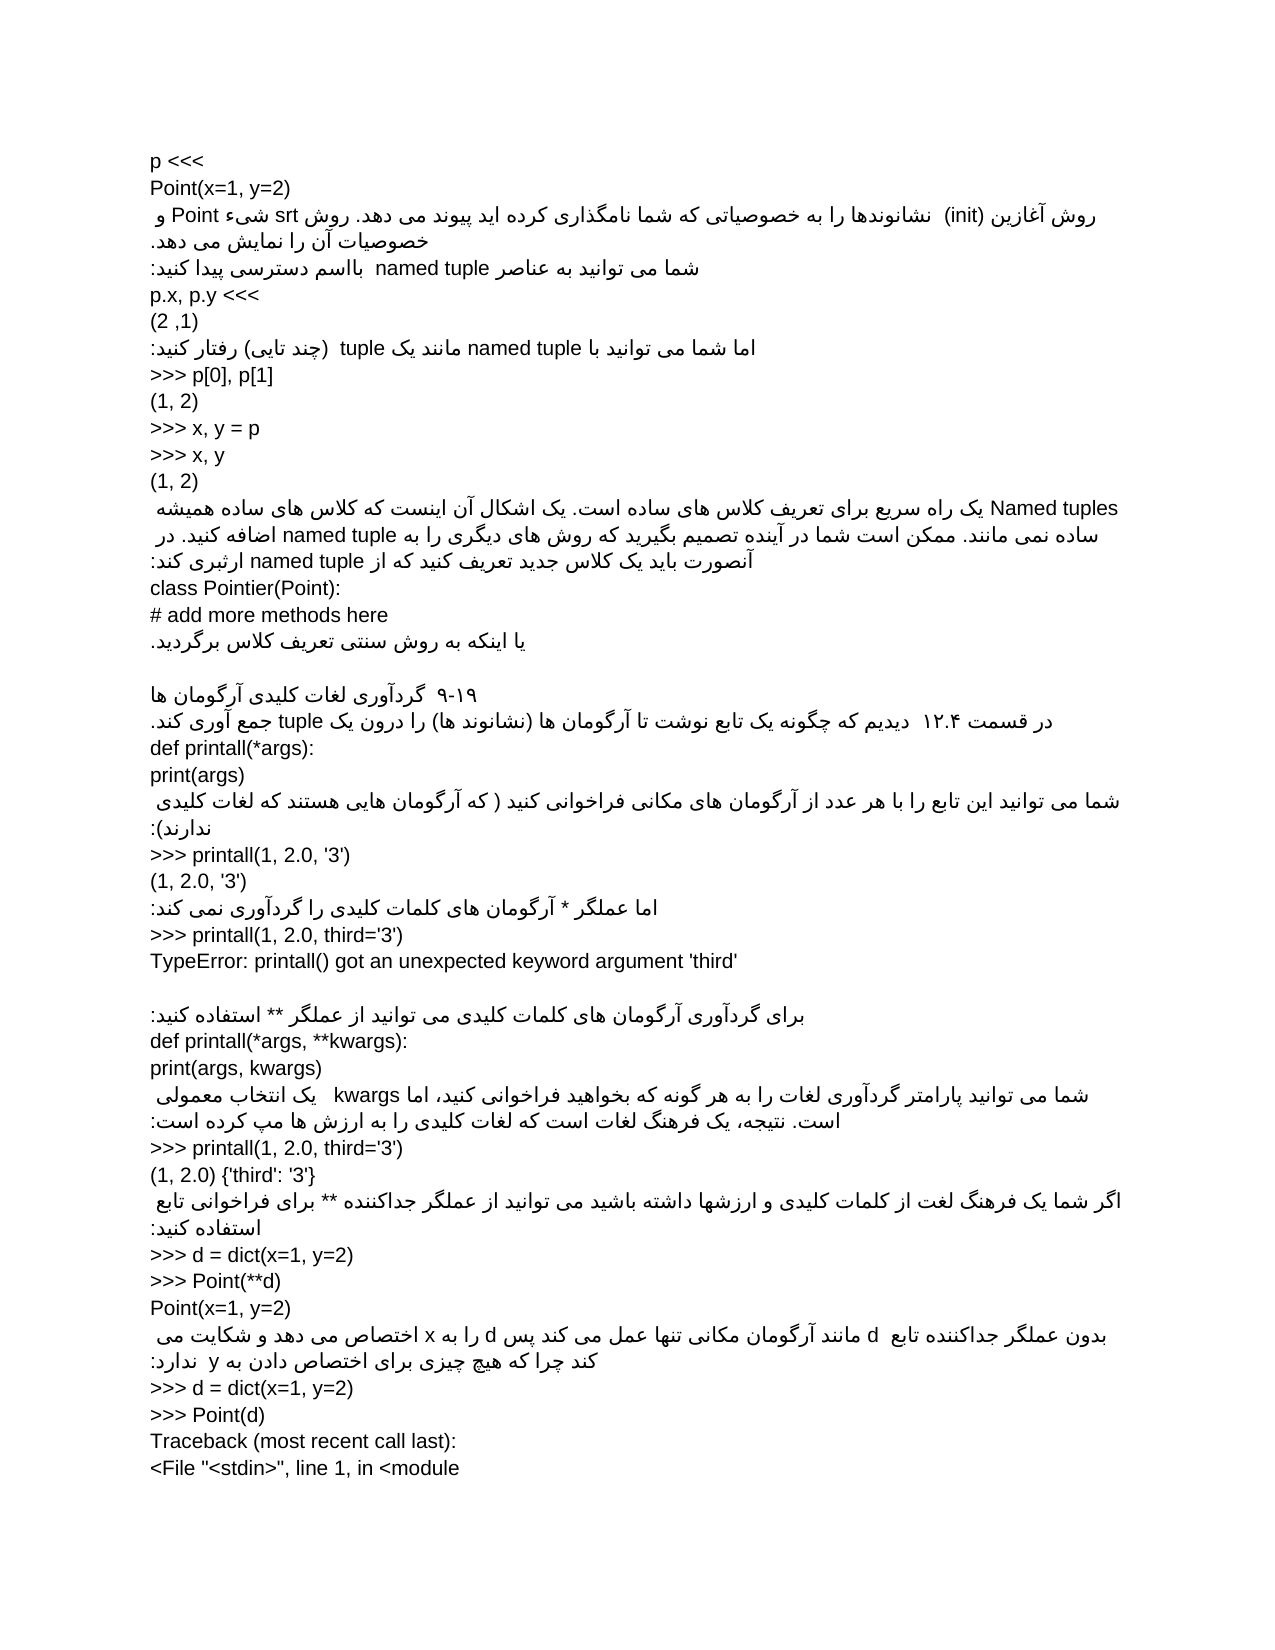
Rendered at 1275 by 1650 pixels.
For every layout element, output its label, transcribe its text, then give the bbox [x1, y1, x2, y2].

text روش آغازین (init) نشانوندها را به خصوصیاتی که شما نامگذاری کرده اید پیوند می دهد. روش srt شیء Point و خصوصیات آن را نمایش می دهد. [150, 203, 1125, 253]
text class Pointier(Point): [150, 577, 1125, 600]
text برای گردآوری آرگومان های کلمات کلیدی می توانید از عملگر ** استفاده کنید: [150, 1003, 1125, 1027]
text شما می توانید پارامتر گردآوری لغات را به هر گونه که بخواهید فراخوانی کنید، اما kwargs یک انتخاب معمولی است. نتیجه، یک فرهنگ لغات است که لغات کلیدی را به ارزش ها مپ کرده است: [150, 1083, 1125, 1133]
text شما می توانید به عناصر named tuple بااسم دسترسی پیدا کنید: [150, 257, 1125, 280]
text print(args) [150, 763, 1125, 787]
text def printall(*args): [150, 737, 1125, 760]
text print(args, kwargs) [150, 1057, 1125, 1080]
text >>> x, y [150, 443, 1125, 467]
text >>> x, y = p [150, 417, 1125, 440]
text اگر شما یک فرهنگ لغت از کلمات کلیدی و ارزشها داشته باشید می توانید از عملگر جداکننده ** برای فراخوانی تابع استفاده کنید: [150, 1190, 1125, 1240]
text شما می توانید این تابع را با هر عدد از آرگومان های مکانی فراخوانی کنید ( که آرگومان هایی هستند که لغات کلیدی ندارند): [150, 790, 1125, 840]
text >>> printall(1, 2.0, third='3') [150, 1137, 1125, 1160]
text اما عملگر * آرگومان های کلمات کلیدی را گردآوری نمی کند: [150, 897, 1125, 920]
text (1, 2.0) {'third': '3'} [150, 1163, 1125, 1187]
text Point(x=1, y=2) [150, 177, 1125, 200]
text (1, 2) [150, 470, 1125, 493]
text Traceback (most recent call last): [150, 1430, 1125, 1453]
text >>> Point(**d) [150, 1270, 1125, 1293]
text >>> Point(d) [150, 1403, 1125, 1427]
text >>> p [150, 150, 1125, 173]
text (1, 2) [150, 310, 1125, 333]
text # add more methods here [150, 603, 1125, 627]
text در قسمت ۱۲.۴ دیدیم که چگونه یک تابع نوشت تا آرگومان ها (نشانوند ها) را درون یک tuple جمع آوری کند. [150, 710, 1125, 733]
text Named tuples یک راه سریع برای تعریف کلاس های ساده است. یک اشکال آن اینست که کلاس های ساده همیشه ساده نمی مانند. ممکن است شما در آینده تصمیم بگیرید که روش های دیگری را به named tuple اضافه کنید. در آنصورت باید یک کلاس جدید تعریف کنید که از named tuple ارثبری کند: [150, 497, 1125, 573]
text یا اینکه به روش سنتی تعریف کلاس برگردید. [150, 630, 1125, 653]
text >>> d = dict(x=1, y=2) [150, 1377, 1125, 1400]
text File "<stdin>", line 1, in <module> [150, 1457, 1125, 1480]
text >>> p[0], p[1] [150, 363, 1125, 387]
text >>> printall(1, 2.0, third='3') [150, 923, 1125, 947]
text >>> d = dict(x=1, y=2) [150, 1243, 1125, 1267]
text (1, 2) [150, 390, 1125, 413]
text ۹-۱۹ گردآوری لغات کلیدی آرگومان ها [150, 683, 1125, 707]
text def printall(*args, **kwargs): [150, 1030, 1125, 1053]
text بدون عملگر جداکننده تابع d مانند آرگومان مکانی تنها عمل می کند پس d را به x اختصاص می دهد و شکایت می کند چرا که هیچ چیزی برای اختصاص دادن به y ندارد: [150, 1323, 1125, 1373]
text اما شما می توانید با named tuple مانند یک tuple (چند تایی) رفتار کنید: [150, 337, 1125, 360]
text >>> p.x, p.y [150, 283, 1125, 307]
text (1, 2.0, '3') [150, 870, 1125, 893]
text TypeError: printall() got an unexpected keyword argument 'third' [150, 950, 1125, 973]
text Point(x=1, y=2) [150, 1297, 1125, 1320]
text >>> printall(1, 2.0, '3') [150, 843, 1125, 867]
